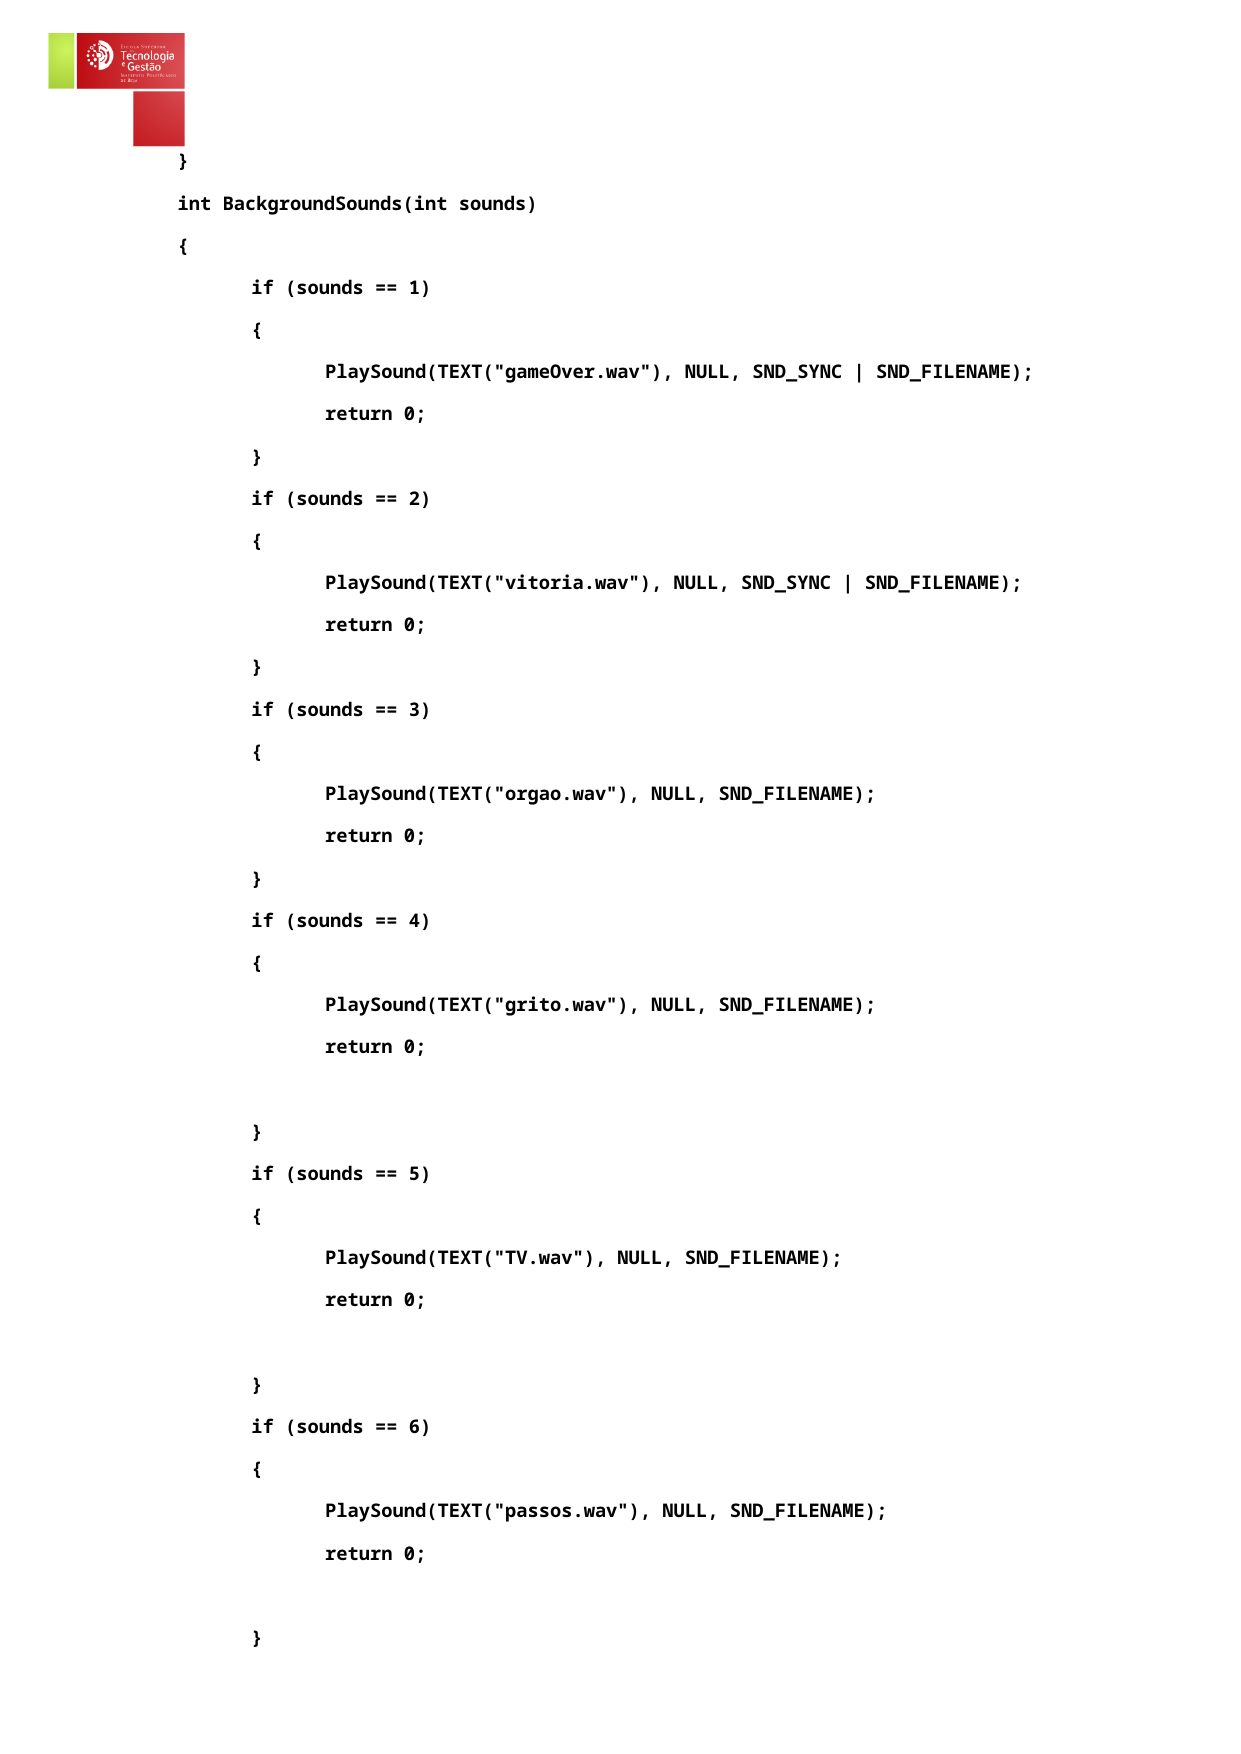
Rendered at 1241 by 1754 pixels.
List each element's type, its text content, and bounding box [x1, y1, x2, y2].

text } [177, 654, 1063, 679]
text return 0; [177, 401, 1063, 426]
text PlaySound(TEXT("TV.wav"), NULL, SND_FILENAME); [177, 1244, 1063, 1270]
text PlaySound(TEXT("orgao.wav"), NULL, SND_FILENAME); [177, 780, 1063, 806]
text return 0; [177, 1540, 1063, 1565]
text } [177, 1118, 1063, 1143]
text if (sounds == 1) [177, 274, 1063, 300]
text } [177, 443, 1063, 468]
text if (sounds == 2) [177, 485, 1063, 511]
text return 0; [177, 1033, 1063, 1059]
text } [177, 865, 1063, 890]
text PlaySound(TEXT("grito.wav"), NULL, SND_FILENAME); [177, 991, 1063, 1017]
text { [177, 738, 1063, 764]
text int BackgroundSounds(int sounds) [177, 190, 1063, 215]
text if (sounds == 6) [177, 1413, 1063, 1439]
text if (sounds == 4) [177, 907, 1063, 932]
text { [177, 949, 1063, 975]
text } [177, 1624, 1063, 1650]
text if (sounds == 5) [177, 1160, 1063, 1186]
text { [177, 232, 1063, 257]
text } [177, 1371, 1063, 1397]
text if (sounds == 3) [177, 696, 1063, 722]
text { [177, 316, 1063, 342]
text } [177, 148, 1063, 173]
text { [177, 1455, 1063, 1481]
text return 0; [177, 612, 1063, 637]
text PlaySound(TEXT("passos.wav"), NULL, SND_FILENAME); [177, 1498, 1063, 1523]
text return 0; [177, 823, 1063, 848]
text return 0; [177, 1287, 1063, 1312]
text PlaySound(TEXT("vitoria.wav"), NULL, SND_SYNC | SND_FILENAME); [177, 569, 1063, 595]
text { [177, 1202, 1063, 1228]
text PlaySound(TEXT("gameOver.wav"), NULL, SND_SYNC | SND_FILENAME); [177, 358, 1063, 384]
text { [177, 527, 1063, 553]
